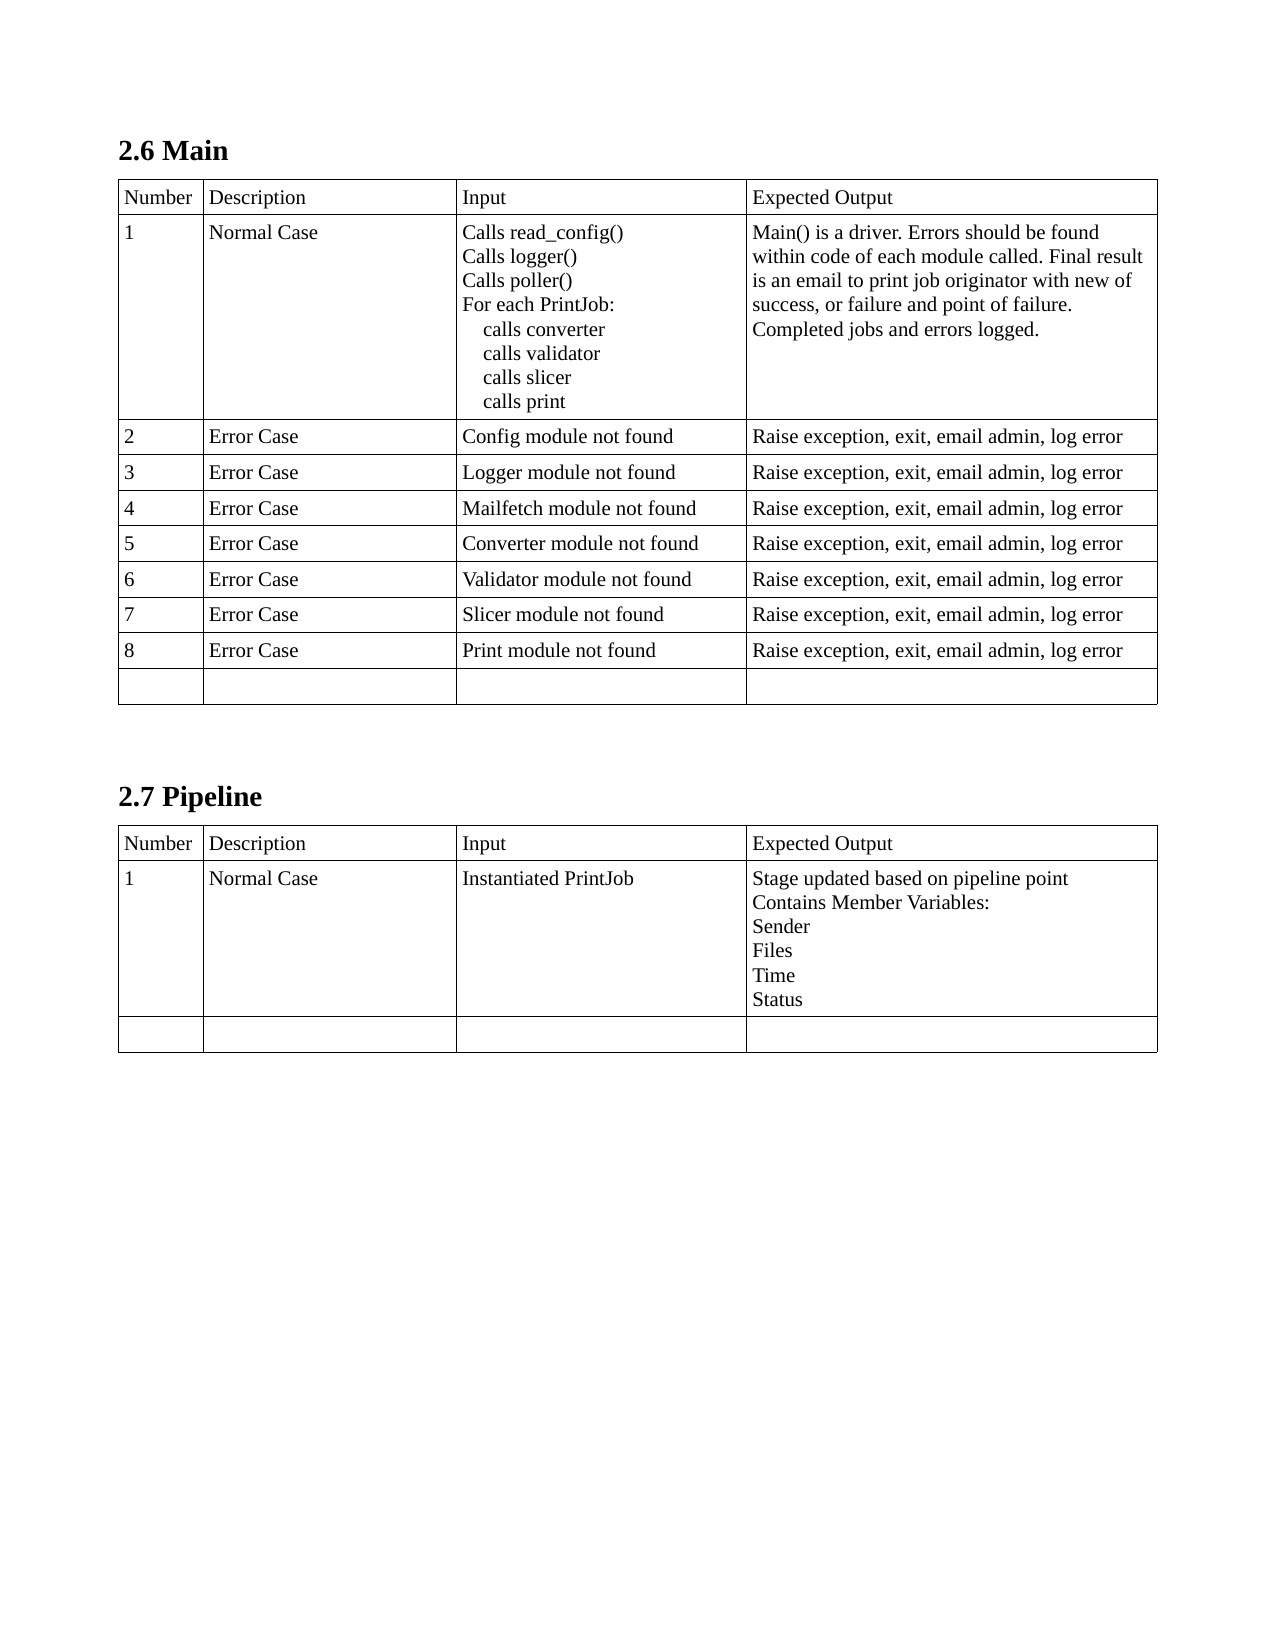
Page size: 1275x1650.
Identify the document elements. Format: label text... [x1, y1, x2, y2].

table_header Description [204, 180, 456, 214]
subtitle 2.6 Main [118, 133, 1157, 166]
table_cell Converter module not found [457, 526, 746, 561]
table_cell 7 [119, 598, 203, 632]
table_cell [747, 669, 1157, 703]
table_cell Raise exception, exit, email admin, log error [747, 598, 1157, 632]
table_cell 5 [119, 526, 203, 561]
table_cell Print module not found [457, 633, 746, 668]
table_header Input [457, 180, 746, 214]
table_cell Raise exception, exit, email admin, log error [747, 420, 1157, 454]
table_cell Mailfetch module not found [457, 491, 746, 525]
table_cell [457, 1017, 746, 1052]
table_cell Normal Case [204, 861, 456, 1016]
table_cell Error Case [204, 633, 456, 668]
table_cell Error Case [204, 455, 456, 490]
table_cell Logger module not found [457, 455, 746, 490]
table_cell [204, 1017, 456, 1052]
table_cell Error Case [204, 562, 456, 597]
table_cell Slicer module not found [457, 598, 746, 632]
table_header Description [204, 826, 456, 860]
table_cell Error Case [204, 598, 456, 632]
table_cell 1 [119, 861, 203, 1016]
table_cell Main() is a driver. Errors should be found within code of each module called. Final result is an email to print job originator with new of success, or failure and point of failure. Completed jobs and errors logged. [747, 215, 1157, 418]
table_cell Validator module not found [457, 562, 746, 597]
table_cell 2 [119, 420, 203, 454]
table_header Number [119, 826, 203, 860]
table_cell 3 [119, 455, 203, 490]
table_header Input [457, 826, 746, 860]
table_cell Instantiated PrintJob [457, 861, 746, 1016]
table_cell [119, 669, 203, 703]
table_cell [204, 669, 456, 703]
table_cell Error Case [204, 491, 456, 525]
table_cell Raise exception, exit, email admin, log error [747, 491, 1157, 525]
subtitle 2.7 Pipeline [118, 779, 1157, 812]
table_header Expected Output [747, 826, 1157, 860]
table_cell 1 [119, 215, 203, 418]
table_cell 8 [119, 633, 203, 668]
table_cell Raise exception, exit, email admin, log error [747, 526, 1157, 561]
table_cell [119, 1017, 203, 1052]
table_cell Raise exception, exit, email admin, log error [747, 562, 1157, 597]
table_cell Error Case [204, 420, 456, 454]
table_cell [457, 669, 746, 703]
table_header Number [119, 180, 203, 214]
table_cell Config module not found [457, 420, 746, 454]
table_cell Normal Case [204, 215, 456, 418]
table_cell [747, 1017, 1157, 1052]
table_cell Raise exception, exit, email admin, log error [747, 633, 1157, 668]
table_cell Raise exception, exit, email admin, log error [747, 455, 1157, 490]
table_cell Calls read_config() Calls logger() Calls poller() For each PrintJob: calls converter calls validator calls slicer calls print [457, 215, 746, 418]
table_cell Error Case [204, 526, 456, 561]
table_cell 6 [119, 562, 203, 597]
table_header Expected Output [747, 180, 1157, 214]
table_cell 4 [119, 491, 203, 525]
table_cell Stage updated based on pipeline point Contains Member Variables: Sender Files Time Status [747, 861, 1157, 1016]
